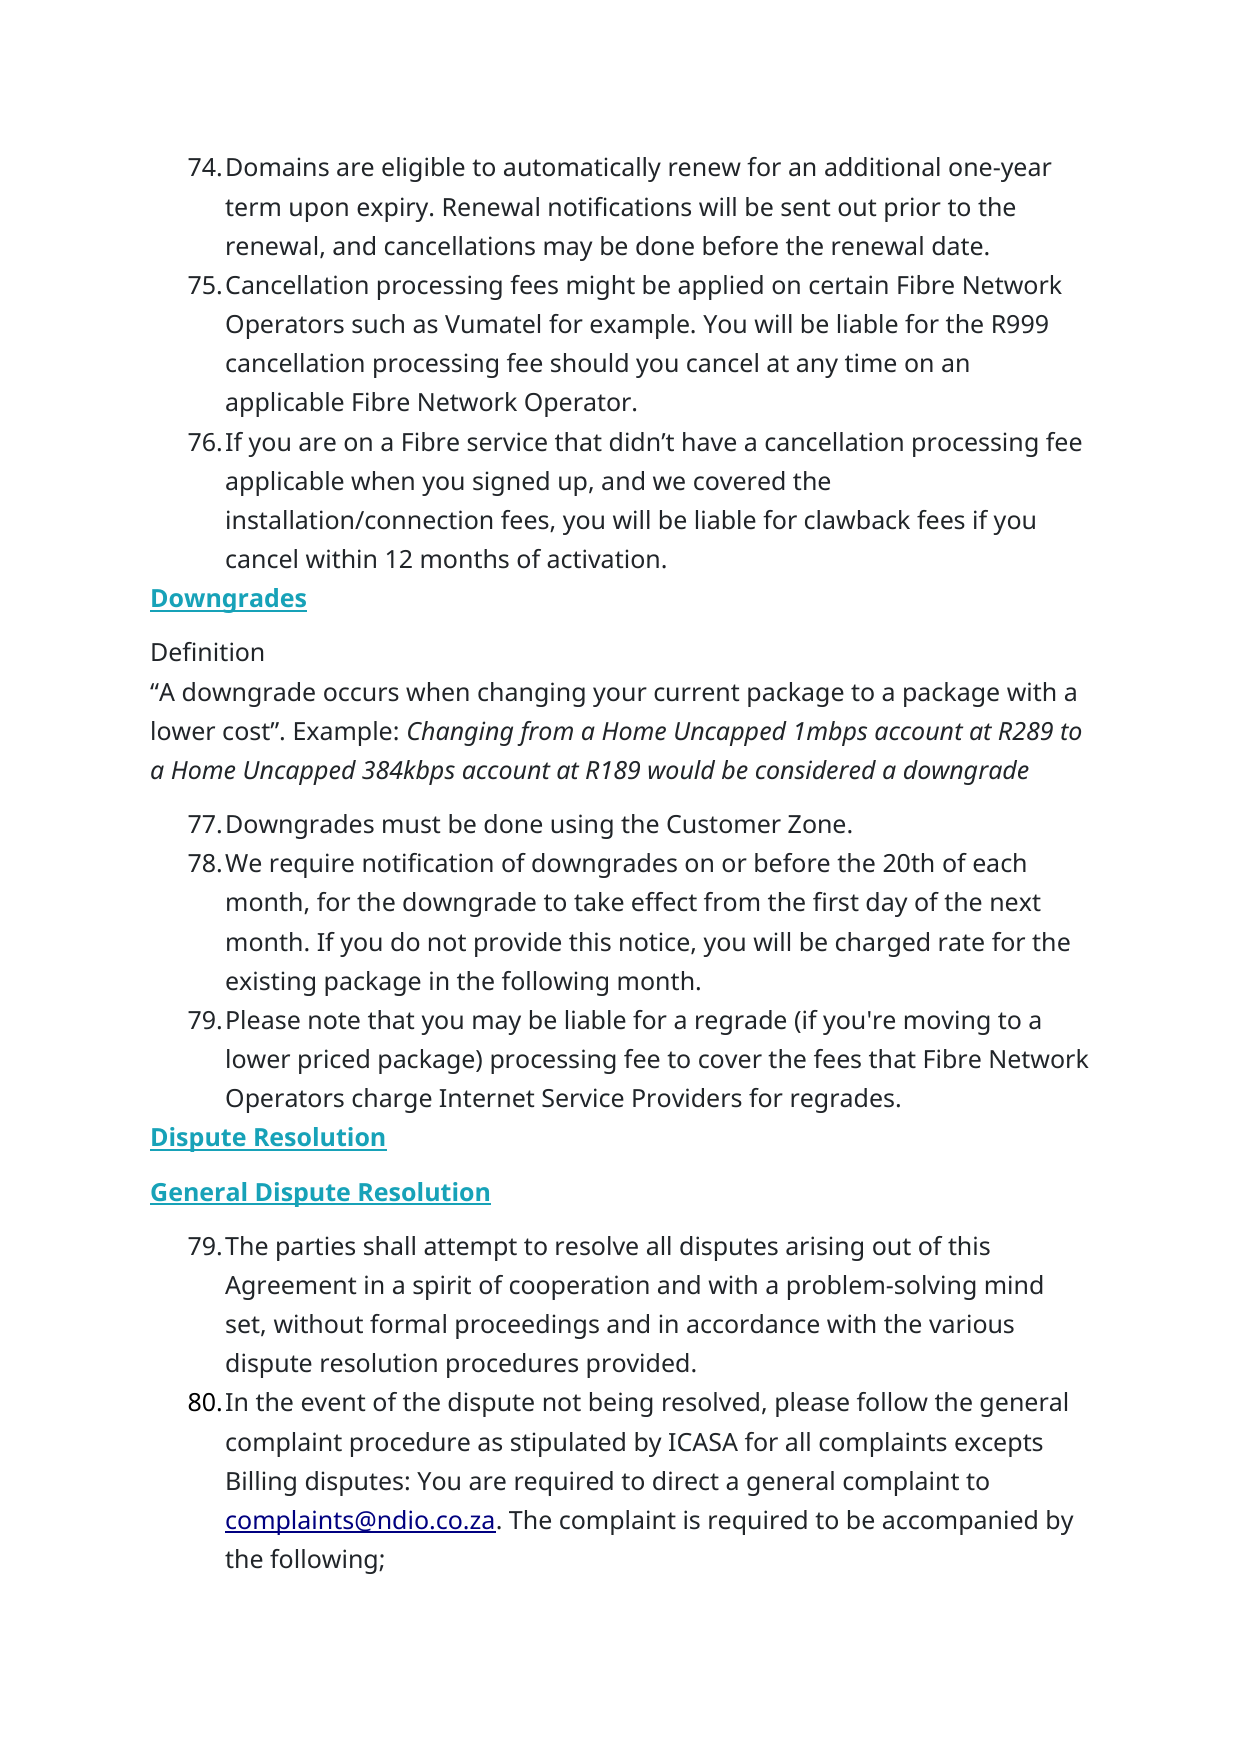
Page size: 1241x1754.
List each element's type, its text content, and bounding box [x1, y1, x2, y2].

list Domains are eligible to automatically renew for an additional one-year term upon expiry. Renewal notifications will be sent out prior to the renewal, and cancellations may be done before the renewal date. [187, 150, 1090, 262]
list We require notification of downgrades on or before the 20th of each month, for the downgrade to take effect from the first day of the next month. If you do not provide this notice, you will be charged rate for the existing package in the following month. [187, 846, 1090, 997]
text Dispute Resolution [150, 1120, 1090, 1154]
list If you are on a Fibre service that didn’t have a cancellation processing fee applicable when you signed up, and we covered the installation/connection fees, you will be liable for clawback fees if you cancel within 12 months of activation. [187, 424, 1090, 576]
list In the event of the dispute not being resolved, please follow the general complaint procedure as stipulated by ICASA for all complaints excepts Billing disputes: You are required to direct a general complaint to complaints@ndio.co.za. The complaint is required to be accompanied by the following; [187, 1385, 1090, 1576]
list Cancellation processing fees might be applied on certain Fibre Network Operators such as Vumatel for example. You will be liable for the R999 cancellation processing fee should you cancel at any time on an applicable Fibre Network Operator. [187, 267, 1090, 419]
list Please note that you may be liable for a regrade (if you're moving to a lower priced package) processing fee to cover the fees that Fibre Network Operators charge Internet Service Providers for regrades. [187, 1002, 1090, 1115]
list The parties shall attempt to resolve all disputes arising out of this Agreement in a spirit of cooperation and with a problem-solving mind set, without formal proceedings and in accordance with the various dispute resolution procedures provided. [187, 1228, 1090, 1380]
text General Dispute Resolution [150, 1174, 1090, 1208]
text Downgrades [150, 581, 1090, 615]
list Downgrades must be done using the Customer Zone. [187, 807, 1090, 841]
text Definition “A downgrade occurs when changing your current package to a package with a lower cost”. Example: Changing from a Home Uncapped 1mbps account at R289 to a Home Uncapped 384kbps account at R189 would be considered a downgrade [150, 635, 1090, 787]
